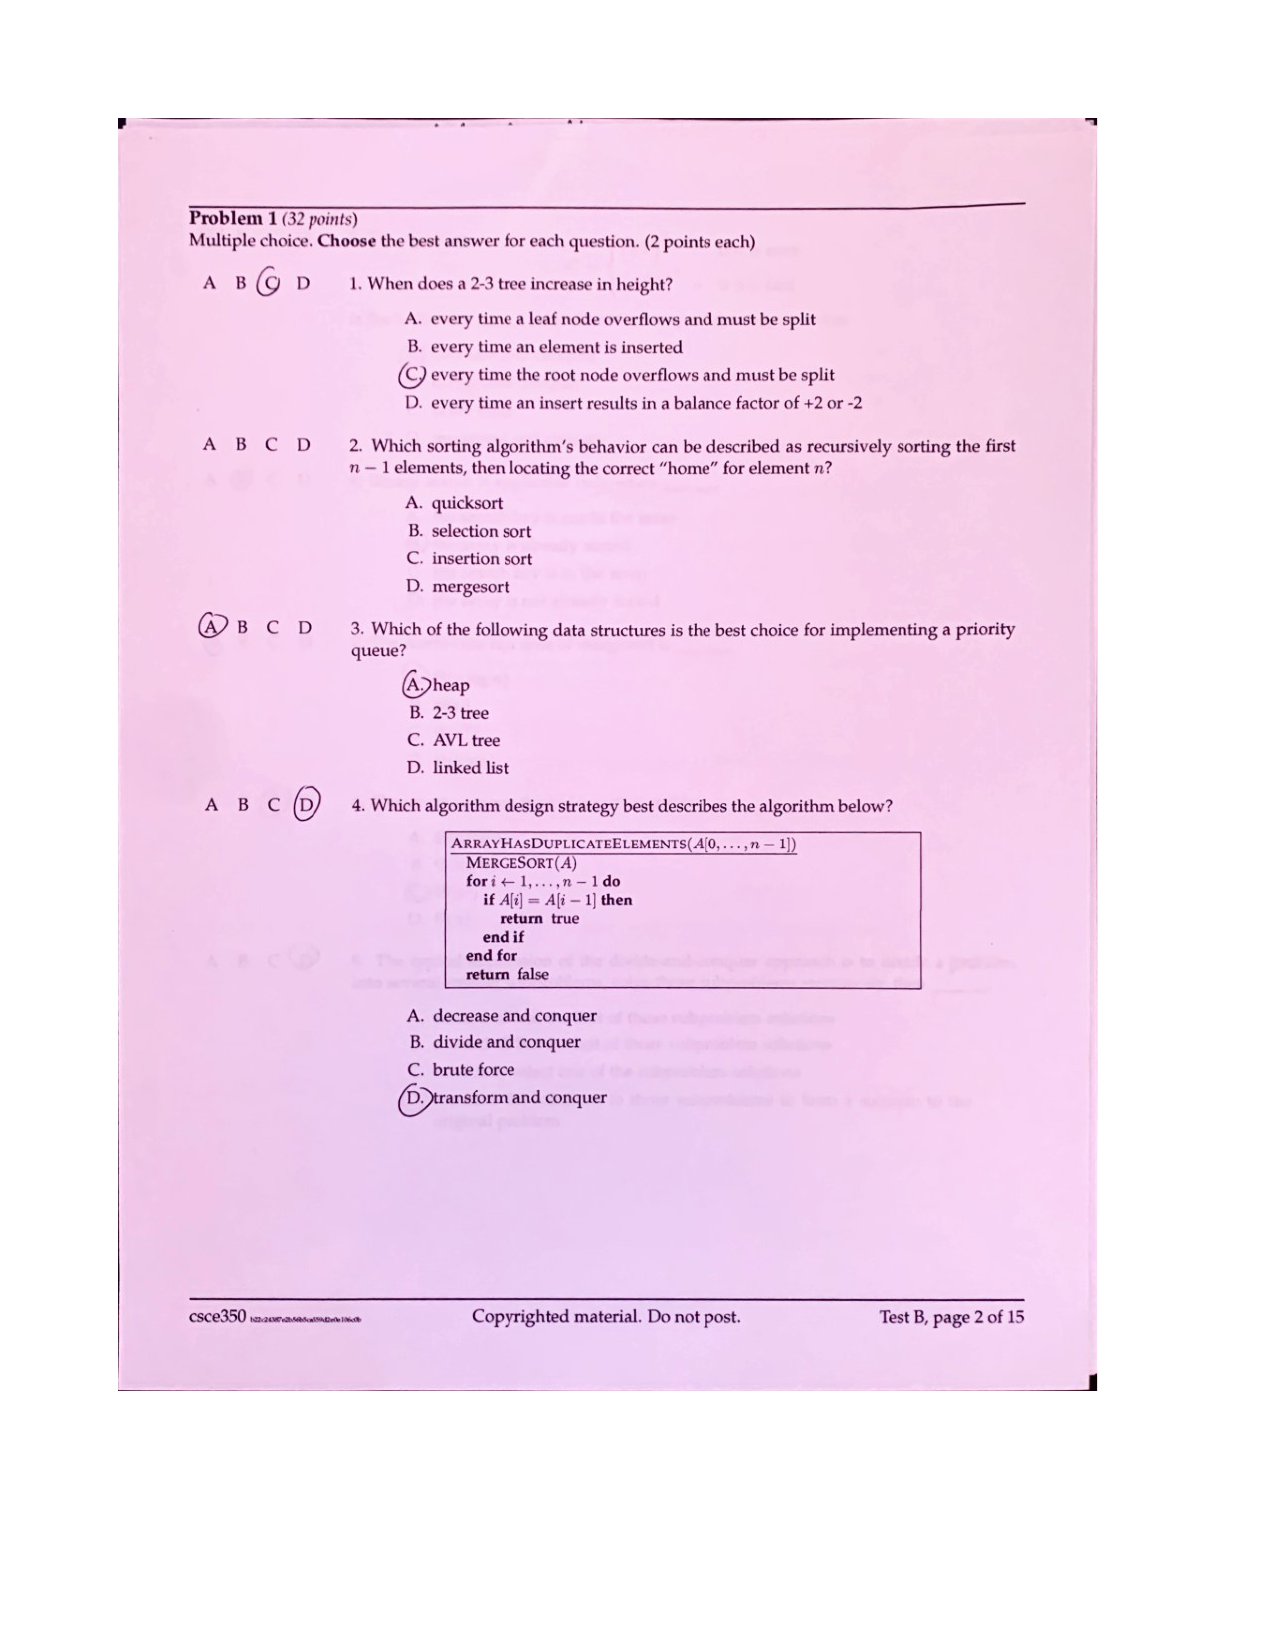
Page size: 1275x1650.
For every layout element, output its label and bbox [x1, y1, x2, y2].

picture [118, 118, 1098, 1391]
